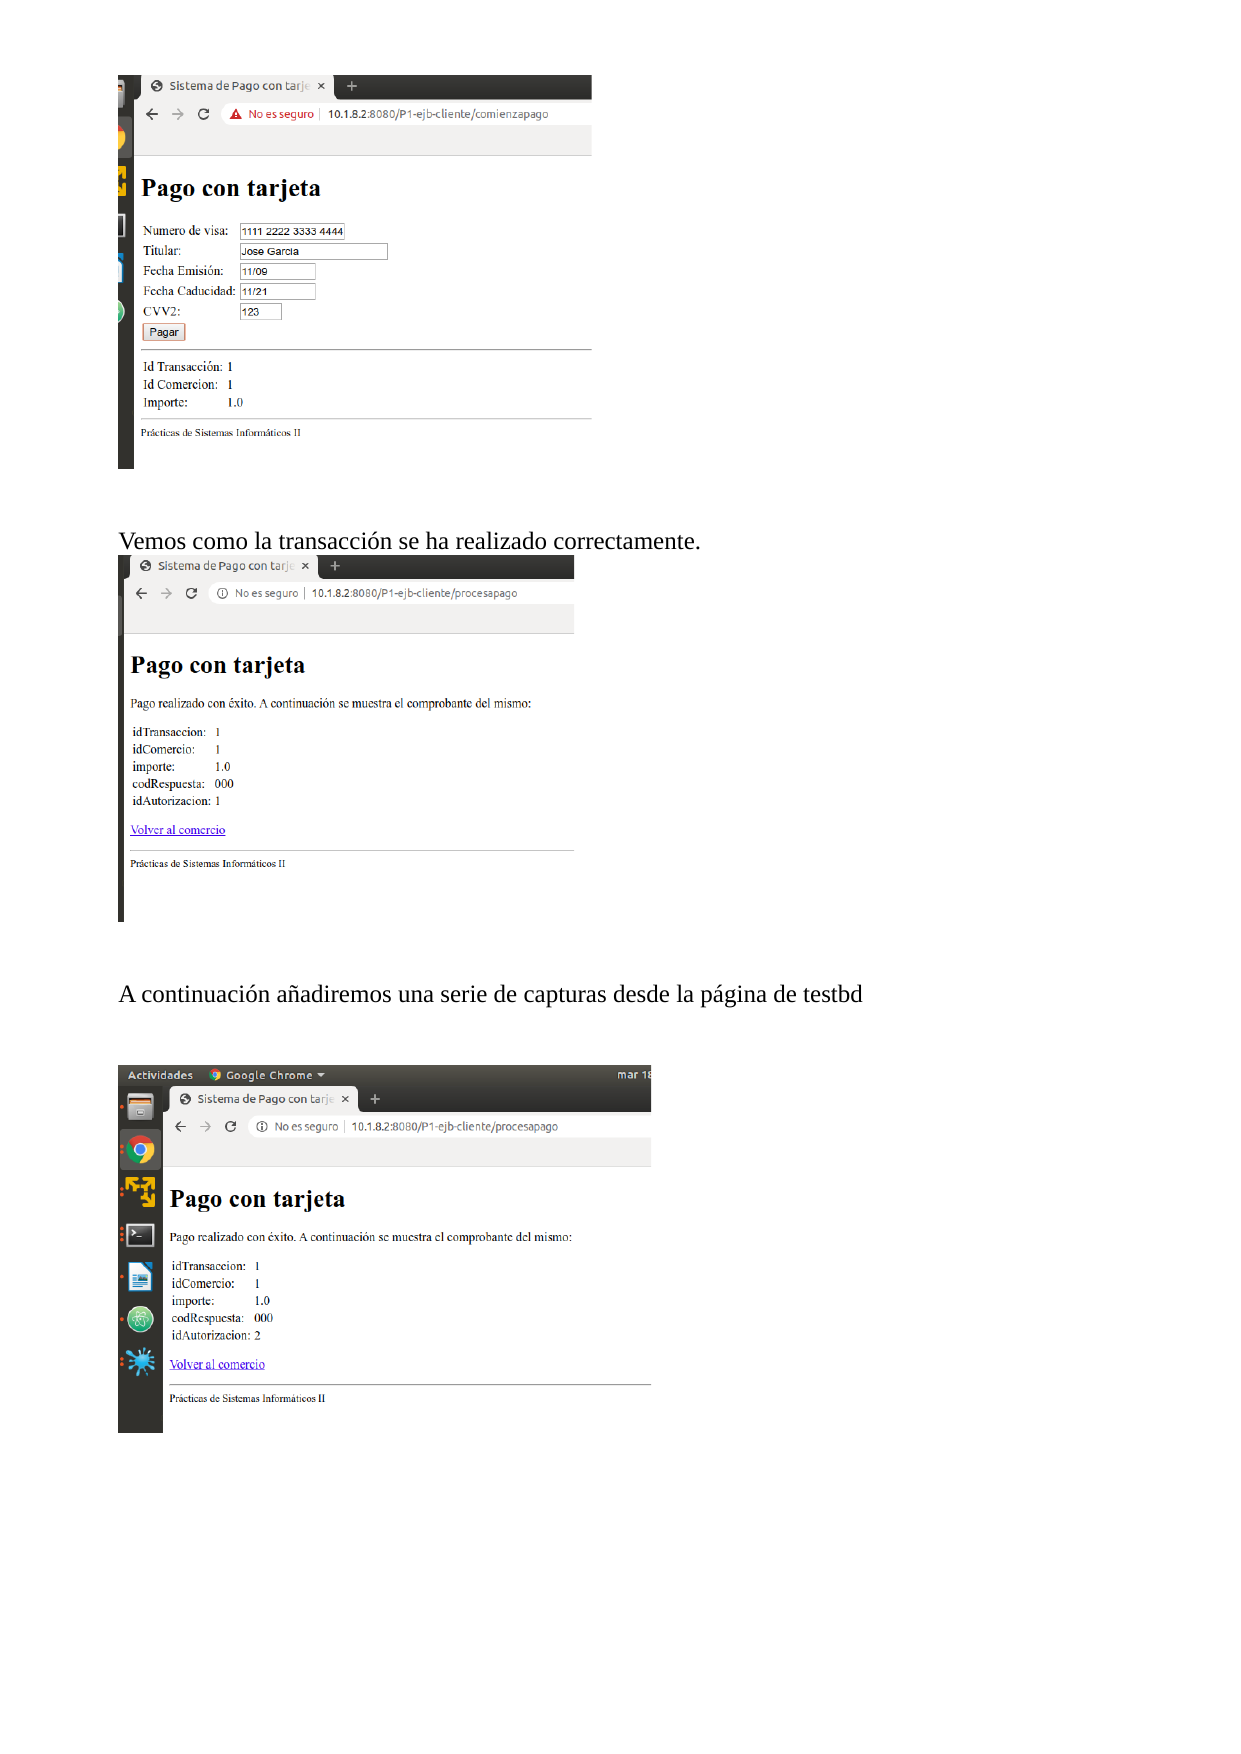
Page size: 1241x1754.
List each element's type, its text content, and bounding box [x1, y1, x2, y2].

picture [118, 555, 241, 813]
picture [118, 75, 217, 469]
subtitle A continuación añadiremos una serie de capturas desde la página de testbd [118, 979, 1122, 1007]
subtitle Vemos como la transacción se ha realizado correctamente. [118, 526, 1122, 555]
